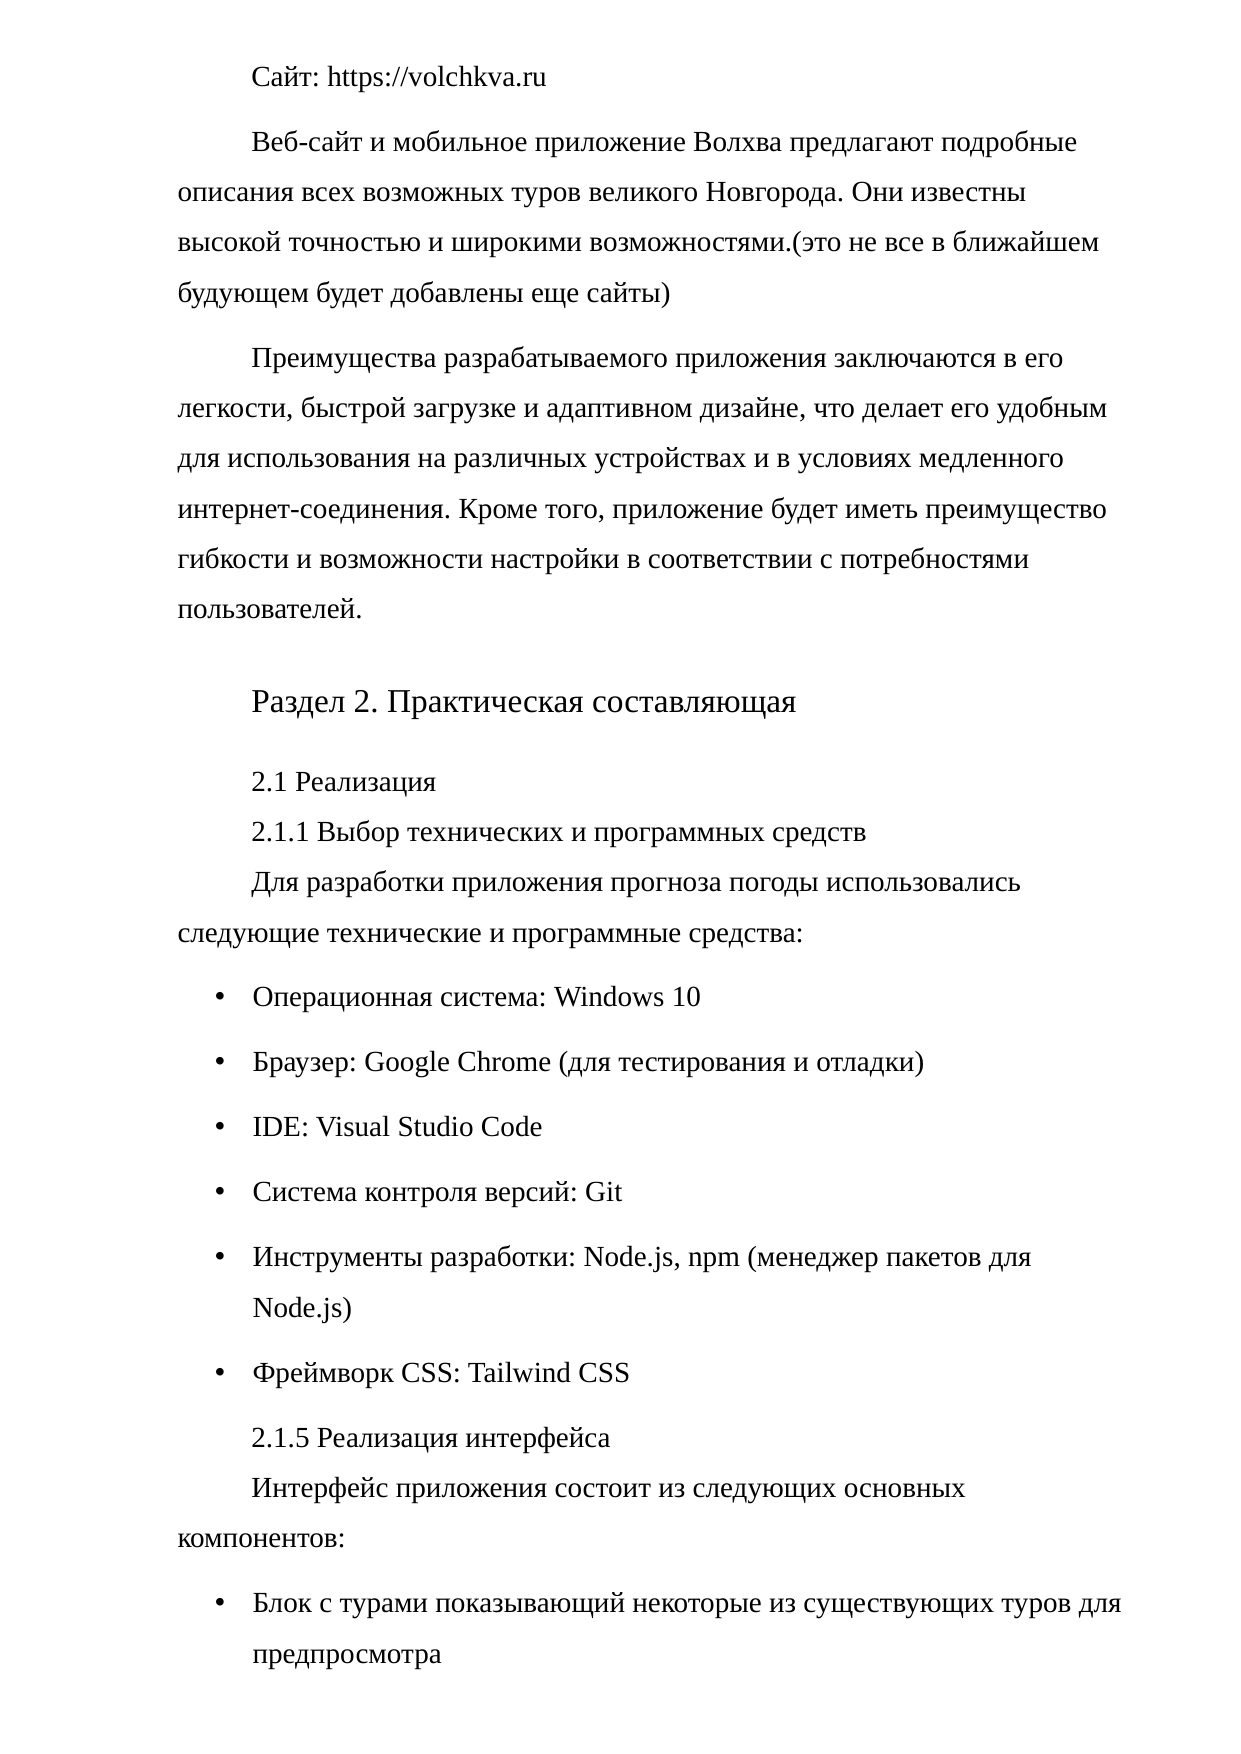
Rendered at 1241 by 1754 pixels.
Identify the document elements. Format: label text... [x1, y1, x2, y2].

subtitle 2.1.5 Реализация интерфейса [177, 1420, 1122, 1453]
subtitle 2.1.1 Выбор технических и программных средств [177, 814, 1122, 848]
list Инструменты разработки: Node.js, npm (менеджер пакетов для Node.js) [215, 1239, 1122, 1323]
list Система контроля версий: Git [215, 1174, 1122, 1208]
subtitle 2.1 Реализация [177, 764, 1122, 797]
list Блок с турами показывающий некоторые из существующих туров для предпросмотра [215, 1585, 1122, 1669]
text Преимущества разрабатываемого приложения заключаются в его легкости, быстрой загрузке и адаптивном дизайне, что делает его удобным для использования на различных устройствах и в условиях медленного интернет-соединения. Кроме того, приложение будет иметь преимущество гибкости и возможности настройки в соответствии с потребностями пользователей. [177, 340, 1122, 625]
text Для разработки приложения прогноза погоды использовались следующие технические и программные средства: [177, 864, 1122, 948]
list Фреймворк CSS: Tailwind CSS [215, 1355, 1122, 1388]
text Веб-сайт и мобильное приложение Волхва предлагают подробные описания всех возможных туров великого Новгорода. Они известны высокой точностью и широкими возможностями.(это не все в ближайшем будующем будет добавлены еще сайты) [177, 124, 1122, 308]
text Сайт: https://volchkva.ru [177, 59, 1122, 93]
list Операционная система: Windows 10 [215, 979, 1122, 1013]
list Браузер: Google Chrome (для тестирования и отладки) [215, 1044, 1122, 1078]
text Интерфейс приложения состоит из следующих основных компонентов: [177, 1470, 1122, 1554]
subtitle Раздел 2. Практическая составляющая [177, 681, 1122, 719]
list IDE: Visual Studio Code [215, 1109, 1122, 1143]
